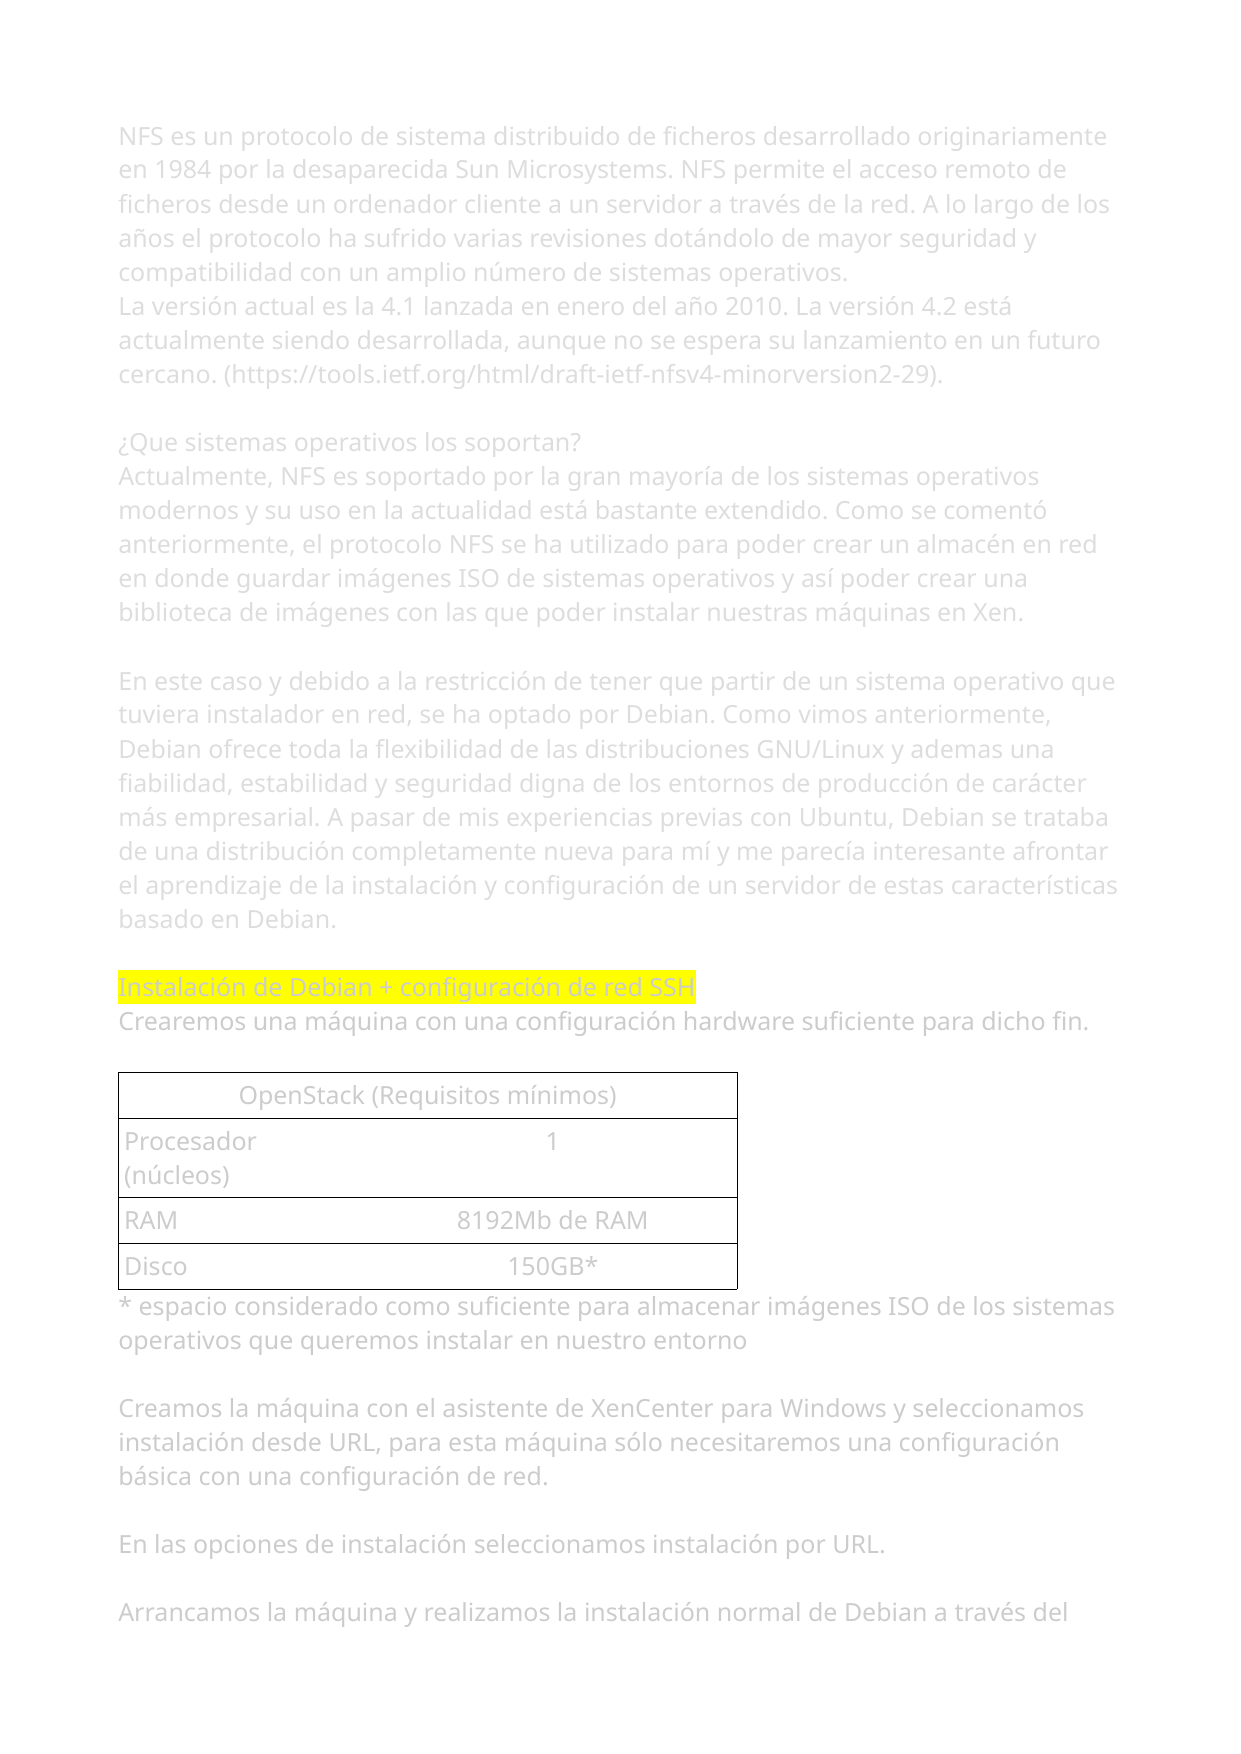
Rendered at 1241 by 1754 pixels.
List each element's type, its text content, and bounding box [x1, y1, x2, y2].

table_cell 1 [368, 1119, 737, 1197]
text Arrancamos la máquina y realizamos la instalación normal de Debian a través del [118, 1595, 1122, 1629]
text Creamos la máquina con el asistente de XenCenter para Windows y seleccionamos instalación desde URL, para esta máquina sólo necesitaremos una configuración básica con una configuración de red. [118, 1391, 1122, 1493]
text La versión actual es la 4.1 lanzada en enero del año 2010. La versión 4.2 está actualmente siendo desarrollada, aunque no se espera su lanzamiento en un futuro cercano. (https://tools.ietf.org/html/draft-ietf-nfsv4-minorversion2-29). [118, 288, 1122, 391]
text Instalación de Debian + configuración de red SSH [118, 970, 1122, 1004]
text En este caso y debido a la restricción de tener que partir de un sistema operativo que tuviera instalador en red, se ha optado por Debian. Como vimos anteriormente, Debian ofrece toda la flexibilidad de las distribuciones GNU/Linux y ademas una fiabilidad, estabilidad y seguridad digna de los entornos de producción de carácter más empresarial. A pasar de mis experiencias previas con Ubuntu, Debian se trataba de una distribución completamente nueva para mí y me parecía interesante afrontar el aprendizaje de la instalación y configuración de un servidor de estas características basado en Debian. [118, 663, 1122, 936]
table_cell Procesador (núcleos) [119, 1119, 368, 1197]
table_cell RAM [119, 1198, 368, 1243]
text Actualmente, NFS es soportado por la gran mayoría de los sistemas operativos modernos y su uso en la actualidad está bastante extendido. Como se comentó anteriormente, el protocolo NFS se ha utilizado para poder crear un almacén en red en donde guardar imágenes ISO de sistemas operativos y así poder crear una biblioteca de imágenes con las que poder instalar nuestras máquinas en Xen. [118, 459, 1122, 629]
text En las opciones de instalación seleccionamos instalación por URL. [118, 1527, 1122, 1561]
text NFS es un protocolo de sistema distribuido de ficheros desarrollado originariamente en 1984 por la desaparecida Sun Microsystems. NFS permite el acceso remoto de ficheros desde un ordenador cliente a un servidor a través de la red. A lo largo de los años el protocolo ha sufrido varias revisiones dotándolo de mayor seguridad y compatibilidad con un amplio número de sistemas operativos. [118, 118, 1122, 288]
text Crearemos una máquina con una configuración hardware suficiente para dicho fin. [118, 1004, 1122, 1038]
table_cell 8192Mb de RAM [368, 1198, 737, 1243]
table_header OpenStack (Requisitos mínimos) [119, 1073, 737, 1117]
text * espacio considerado como suficiente para almacenar imágenes ISO de los sistemas operativos que queremos instalar en nuestro entorno [118, 1288, 1122, 1357]
table_cell 150GB* [368, 1244, 737, 1288]
text ¿Que sistemas operativos los soportan? [118, 425, 1122, 459]
table_cell Disco [119, 1244, 368, 1288]
